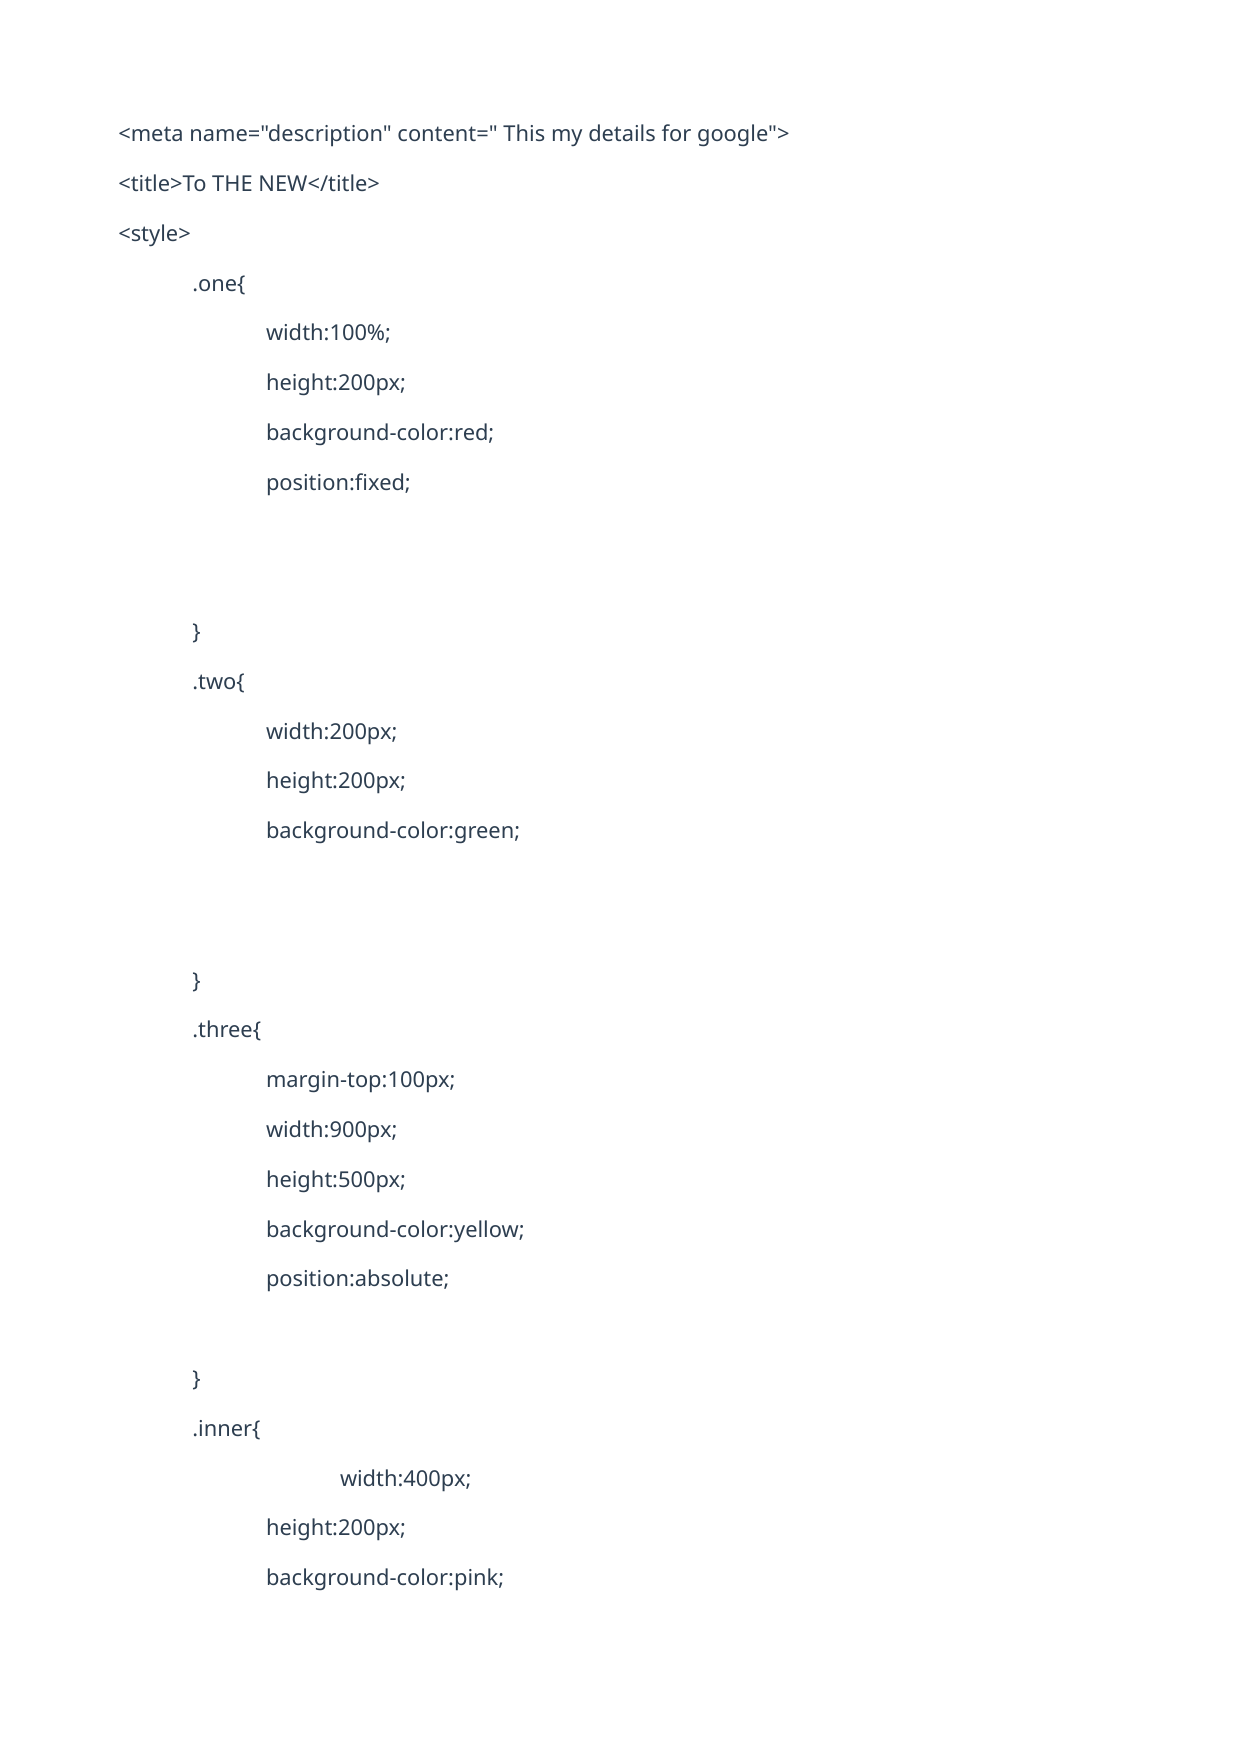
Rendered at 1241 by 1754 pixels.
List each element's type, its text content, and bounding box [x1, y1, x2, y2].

text <style> [118, 218, 1122, 247]
text } [118, 616, 1122, 646]
text width:400px; [118, 1462, 1122, 1492]
text width:200px; [118, 716, 1122, 745]
text height:500px; [118, 1164, 1122, 1193]
text position:fixed; [118, 467, 1122, 496]
text background-color:yellow; [118, 1213, 1122, 1243]
text .one{ [118, 267, 1122, 297]
text .three{ [118, 1014, 1122, 1044]
text margin-top:100px; [118, 1064, 1122, 1094]
text background-color:pink; [118, 1562, 1122, 1592]
text height:200px; [118, 367, 1122, 397]
text } [118, 964, 1122, 994]
text background-color:green; [118, 815, 1122, 845]
text <title>To THE NEW</title> [118, 168, 1122, 198]
text } [118, 1363, 1122, 1393]
text background-color:red; [118, 417, 1122, 447]
text .two{ [118, 666, 1122, 696]
text height:200px; [118, 765, 1122, 795]
text position:absolute; [118, 1263, 1122, 1293]
text width:900px; [118, 1114, 1122, 1144]
text width:100%; [118, 317, 1122, 347]
text height:200px; [118, 1512, 1122, 1542]
text .inner{ [118, 1413, 1122, 1442]
text <meta name="description" content=" This my details for google"> [118, 118, 1122, 148]
